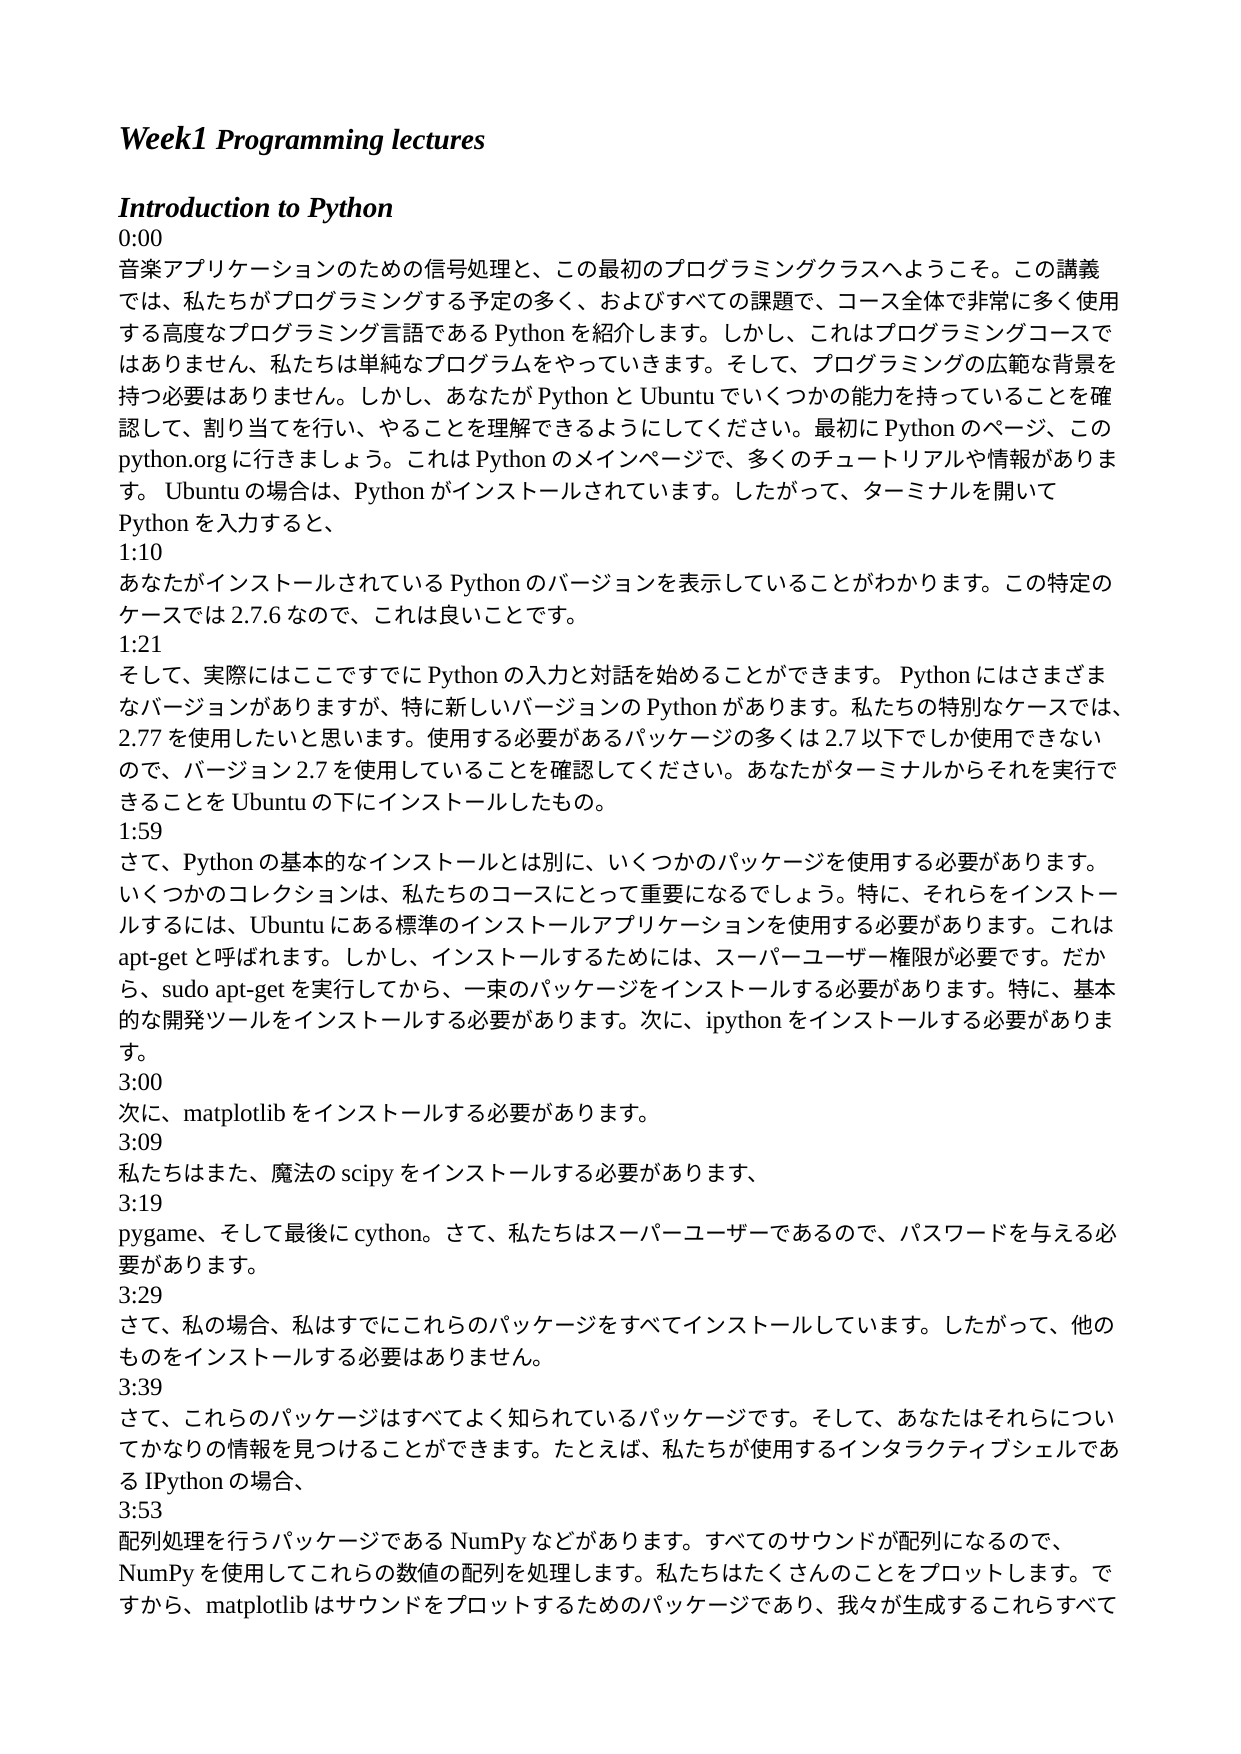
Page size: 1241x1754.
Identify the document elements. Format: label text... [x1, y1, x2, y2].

text Introduction to Python [118, 190, 1122, 223]
text 配列処理を行うパッケージであるNumPyなどがあります。すべてのサウンドが配列になるので、NumPyを使用してこれらの数値の配列を処理します。私たちはたくさんのことをプロットします。ですから、matplotlibはサウンドをプロットするためのパッケージであり、我々が生成するこれらすべて [118, 1524, 1122, 1619]
text 3:00 [118, 1067, 1122, 1096]
text Week1 Programming lectures [118, 118, 1122, 156]
text 3:53 [118, 1496, 1122, 1524]
text 3:39 [118, 1372, 1122, 1401]
text あなたがインストールされているPythonのバージョンを表示していることがわかります。この特定のケースでは2.7.6なので、これは良いことです。 [118, 566, 1122, 629]
text 次に、matplotlibをインストールする必要があります。 [118, 1096, 1122, 1127]
text さて、私の場合、私はすでにこれらのパッケージをすべてインストールしています。したがって、他のものをインストールする必要はありません。 [118, 1308, 1122, 1372]
text さて、Pythonの基本的なインストールとは別に、いくつかのパッケージを使用する必要があります。いくつかのコレクションは、私たちのコースにとって重要になるでしょう。特に、それらをインストールするには、Ubuntuにある標準のインストールアプリケーションを使用する必要があります。これはapt-getと呼ばれます。しかし、インストールするためには、スーパーユーザー権限が必要です。だから、sudo apt-getを実行してから、一束のパッケージをインストールする必要があります。特に、基本的な開発ツールをインストールする必要があります。次に、ipythonをインストールする必要があります。 [118, 845, 1122, 1067]
text 1:10 [118, 537, 1122, 566]
text 1:59 [118, 816, 1122, 845]
text pygame、そして最後にcython。さて、私たちはスーパーユーザーであるので、パスワードを与える必要があります。 [118, 1216, 1122, 1280]
text 3:19 [118, 1188, 1122, 1216]
text 0:00 [118, 223, 1122, 252]
text そして、実際にはここですでにPythonの入力と対話を始めることができます。 Pythonにはさまざまなバージョンがありますが、特に新しいバージョンのPythonがあります。私たちの特別なケースでは、2.77を使用したいと思います。使用する必要があるパッケージの多くは2.7以下でしか使用できないので、バージョン2.7を使用していることを確認してください。あなたがターミナルからそれを実行できることをUbuntuの下にインストールしたもの。 [118, 658, 1122, 816]
text 1:21 [118, 629, 1122, 658]
text さて、これらのパッケージはすべてよく知られているパッケージです。そして、あなたはそれらについてかなりの情報を見つけることができます。たとえば、私たちが使用するインタラクティブシェルであるIPythonの場合、 [118, 1401, 1122, 1496]
text 3:09 [118, 1127, 1122, 1156]
text 3:29 [118, 1280, 1122, 1308]
text 音楽アプリケーションのための信号処理と、この最初のプログラミングクラスへようこそ。この講義では、私たちがプログラミングする予定の多く、およびすべての課題で、コース全体で非常に多く使用する高度なプログラミング言語であるPythonを紹介します。しかし、これはプログラミングコースではありません、私たちは単純なプログラムをやっていきます。そして、プログラミングの広範な背景を持つ必要はありません。しかし、あなたがPythonとUbuntuでいくつかの能力を持っていることを確認して、割り当てを行い、やることを理解できるようにしてください。最初にPythonのページ、このpython.orgに行きましょう。これはPythonのメインページで、多くのチュートリアルや情報があります。 Ubuntuの場合は、Pythonがインストールされています。したがって、ターミナルを開いてPythonを入力すると、 [118, 252, 1122, 537]
text 私たちはまた、魔法のscipyをインストールする必要があります、 [118, 1156, 1122, 1188]
